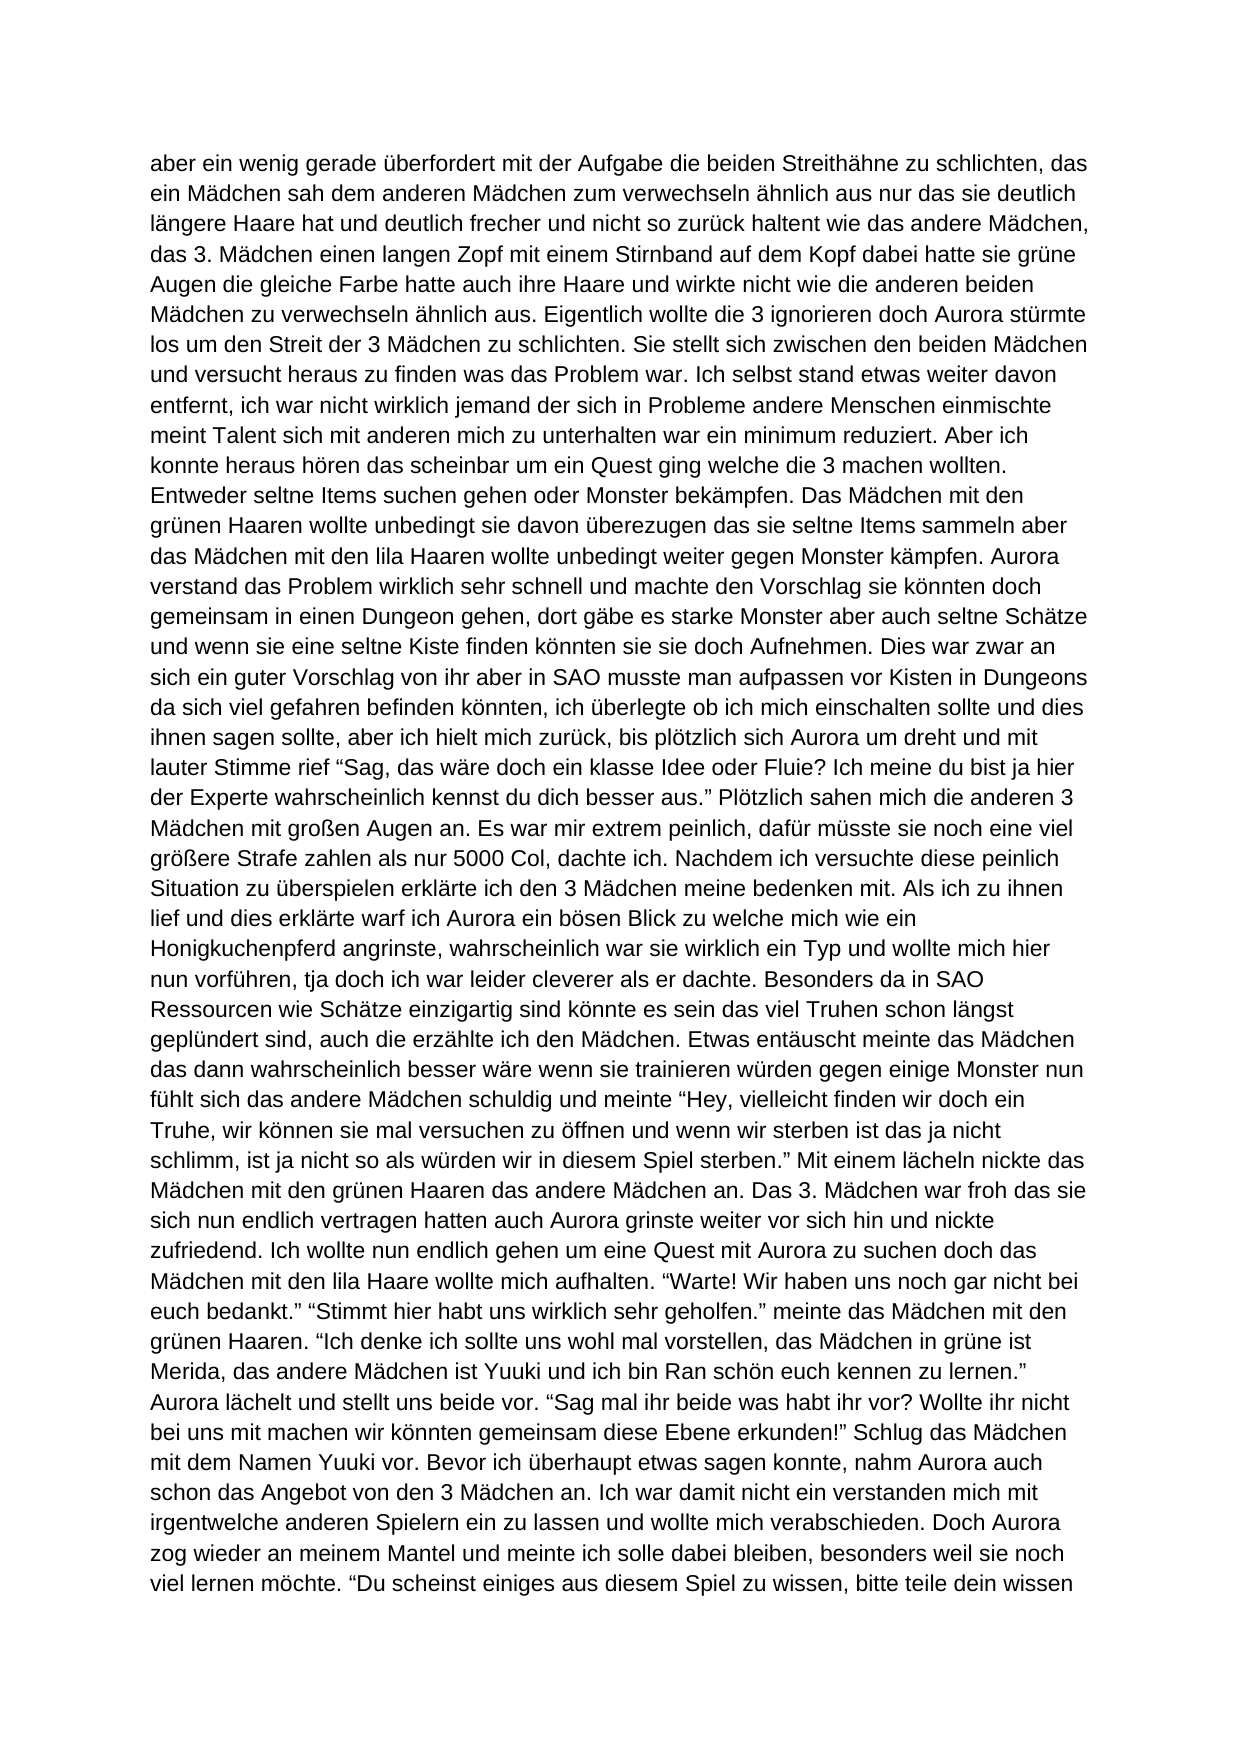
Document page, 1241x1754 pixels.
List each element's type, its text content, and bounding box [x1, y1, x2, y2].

text aber ein wenig gerade überfordert mit der Aufgabe die beiden Streithähne zu schlichten, das ein Mädchen sah dem anderen Mädchen zum verwechseln ähnlich aus nur das sie deutlich längere Haare hat und deutlich frecher und nicht so zurück haltent wie das andere Mädchen, das 3. Mädchen einen langen Zopf mit einem Stirnband auf dem Kopf dabei hatte sie grüne Augen die gleiche Farbe hatte auch ihre Haare und wirkte nicht wie die anderen beiden Mädchen zu verwechseln ähnlich aus. Eigentlich wollte die 3 ignorieren doch Aurora stürmte los um den Streit der 3 Mädchen zu schlichten. Sie stellt sich zwischen den beiden Mädchen und versucht heraus zu finden was das Problem war. Ich selbst stand etwas weiter davon entfernt, ich war nicht wirklich jemand der sich in Probleme andere Menschen einmischte meint Talent sich mit anderen mich zu unterhalten war ein minimum reduziert. Aber ich konnte heraus hören das scheinbar um ein Quest ging welche die 3 machen wollten. Entweder seltne Items suchen gehen oder Monster bekämpfen. Das Mädchen mit den grünen Haaren wollte unbedingt sie davon überezugen das sie seltne Items sammeln aber das Mädchen mit den lila Haaren wollte unbedingt weiter gegen Monster kämpfen. Aurora verstand das Problem wirklich sehr schnell und machte den Vorschlag sie könnten doch gemeinsam in einen Dungeon gehen, dort gäbe es starke Monster aber auch seltne Schätze und wenn sie eine seltne Kiste finden könnten sie sie doch Aufnehmen. Dies war zwar an sich ein guter Vorschlag von ihr aber in SAO musste man aufpassen vor Kisten in Dungeons da sich viel gefahren befinden könnten, ich überlegte ob ich mich einschalten sollte und dies ihnen sagen sollte, aber ich hielt mich zurück, bis plötzlich sich Aurora um dreht und mit lauter Stimme rief “Sag, das wäre doch ein klasse Idee oder Fluie? Ich meine du bist ja hier der Experte wahrscheinlich kennst du dich besser aus.” Plötzlich sahen mich die anderen 3 Mädchen mit großen Augen an. Es war mir extrem peinlich, dafür müsste sie noch eine viel größere Strafe zahlen als nur 5000 Col, dachte ich. Nachdem ich versuchte diese peinlich Situation zu überspielen erklärte ich den 3 Mädchen meine bedenken mit. Als ich zu ihnen lief und dies erklärte warf ich Aurora ein bösen Blick zu welche mich wie ein Honigkuchenpferd angrinste, wahrscheinlich war sie wirklich ein Typ und wollte mich hier nun vorführen, tja doch ich war leider cleverer als er dachte. Besonders da in SAO Ressourcen wie Schätze einzigartig sind könnte es sein das viel Truhen schon längst geplündert sind, auch die erzählte ich den Mädchen. Etwas entäuscht meinte das Mädchen das dann wahrscheinlich besser wäre wenn sie trainieren würden gegen einige Monster nun fühlt sich das andere Mädchen schuldig und meinte “Hey, vielleicht finden wir doch ein Truhe, wir können sie mal versuchen zu öffnen und wenn wir sterben ist das ja nicht schlimm, ist ja nicht so als würden wir in diesem Spiel sterben.” Mit einem lächeln nickte das Mädchen mit den grünen Haaren das andere Mädchen an. Das 3. Mädchen war froh das sie sich nun endlich vertragen hatten auch Aurora grinste weiter vor sich hin und nickte zufriedend. Ich wollte nun endlich gehen um eine Quest mit Aurora zu suchen doch das Mädchen mit den lila Haare wollte mich aufhalten. “Warte! Wir haben uns noch gar nicht bei euch bedankt.” “Stimmt hier habt uns wirklich sehr geholfen.” meinte das Mädchen mit den grünen Haaren. “Ich denke ich sollte uns wohl mal vorstellen, das Mädchen in grüne ist Merida, das andere Mädchen ist Yuuki und ich bin Ran schön euch kennen zu lernen.” Aurora lächelt und stellt uns beide vor. “Sag mal ihr beide was habt ihr vor? Wollte ihr nicht bei uns mit machen wir könnten gemeinsam diese Ebene erkunden!” Schlug das Mädchen mit dem Namen Yuuki vor. Bevor ich überhaupt etwas sagen konnte, nahm Aurora auch schon das Angebot von den 3 Mädchen an. Ich war damit nicht ein verstanden mich mit irgentwelche anderen Spielern ein zu lassen und wollte mich verabschieden. Doch Aurora zog wieder an meinem Mantel und meinte ich solle dabei bleiben, besonders weil sie noch viel lernen möchte. “Du scheinst einiges aus diesem Spiel zu wissen, bitte teile dein wissen [150, 150, 1090, 1596]
